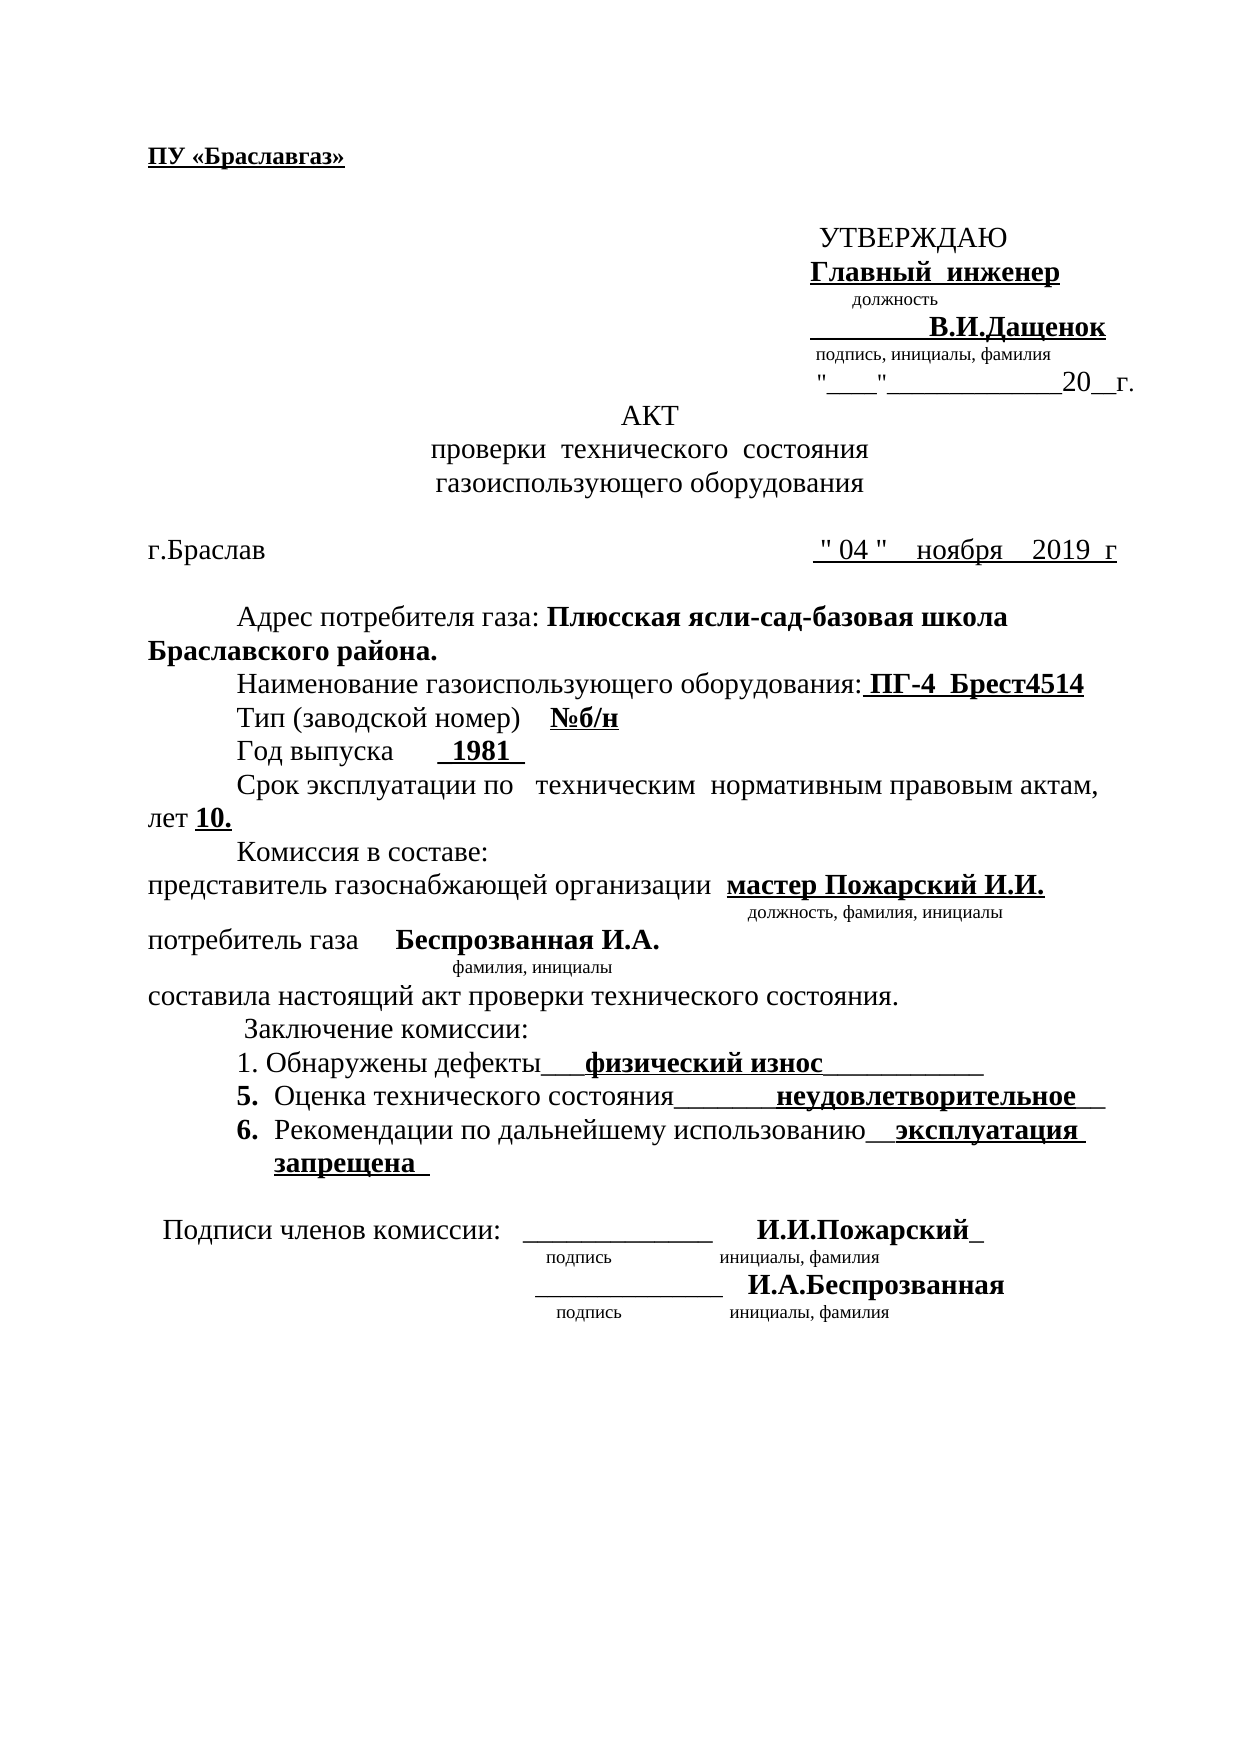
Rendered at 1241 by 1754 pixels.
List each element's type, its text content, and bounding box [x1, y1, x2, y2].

text ПУ «Браславгаз» [148, 141, 1152, 170]
text Адрес потребителя газа: Плюсская ясли-сад-базовая школа Браславского района. [148, 599, 1152, 666]
text Срок эксплуатации по техническим нормативным правовым актам, [148, 767, 1152, 800]
text УТВЕРЖДАЮ [148, 221, 1152, 254]
text газоиспользующего оборудования [148, 465, 1152, 498]
text Наименование газоиспользующего оборудования: ПГ-4 Брест4514 [148, 666, 1152, 700]
text _________В.И.Дащенок [148, 309, 1152, 343]
text подпись инициалы, фамилия [148, 1246, 1152, 1267]
text 1. Обнаружены дефекты___физический износ___________ [148, 1045, 1152, 1078]
text подпись инициалы, фамилия [148, 1301, 1152, 1323]
text г.Браслав " 04 "__ноября__2019_г [148, 532, 1152, 566]
text лет 10. [148, 800, 1152, 834]
text "____"______________20__г. [148, 364, 1152, 398]
text Тип (заводской номер) №б/н [148, 700, 1152, 733]
text составила настоящий акт проверки технического состояния. [148, 978, 1152, 1011]
text Заключение комиссии: [148, 1011, 1152, 1045]
text потребитель газа Беспрозванная И.А. [148, 922, 1152, 956]
text должность, фамилия, инициалы [148, 901, 1152, 922]
text фамилия, инициалы [148, 956, 1152, 978]
text Комиссия в составе: [148, 834, 1152, 867]
text представитель газоснабжающей организации мастер Пожарский И.И. [148, 867, 1152, 901]
text подпись, инициалы, фамилия [148, 343, 1152, 364]
text АКТ [148, 398, 1152, 431]
list Рекомендации по дальнейшему использованию__эксплуатация запрещена [236, 1112, 1152, 1179]
list Оценка технического состояния_______неудовлетворительное__ [236, 1078, 1152, 1112]
text _______________ И.А.Беспрозванная [148, 1267, 1152, 1301]
text Главный инженер [148, 254, 1152, 288]
text проверки технического состояния [148, 431, 1152, 465]
text Год выпуска _1981_ [148, 733, 1152, 767]
text должность [148, 288, 1152, 309]
text Подписи членов комиссии: _____________ И.И.Пожарский_ [148, 1212, 1152, 1246]
